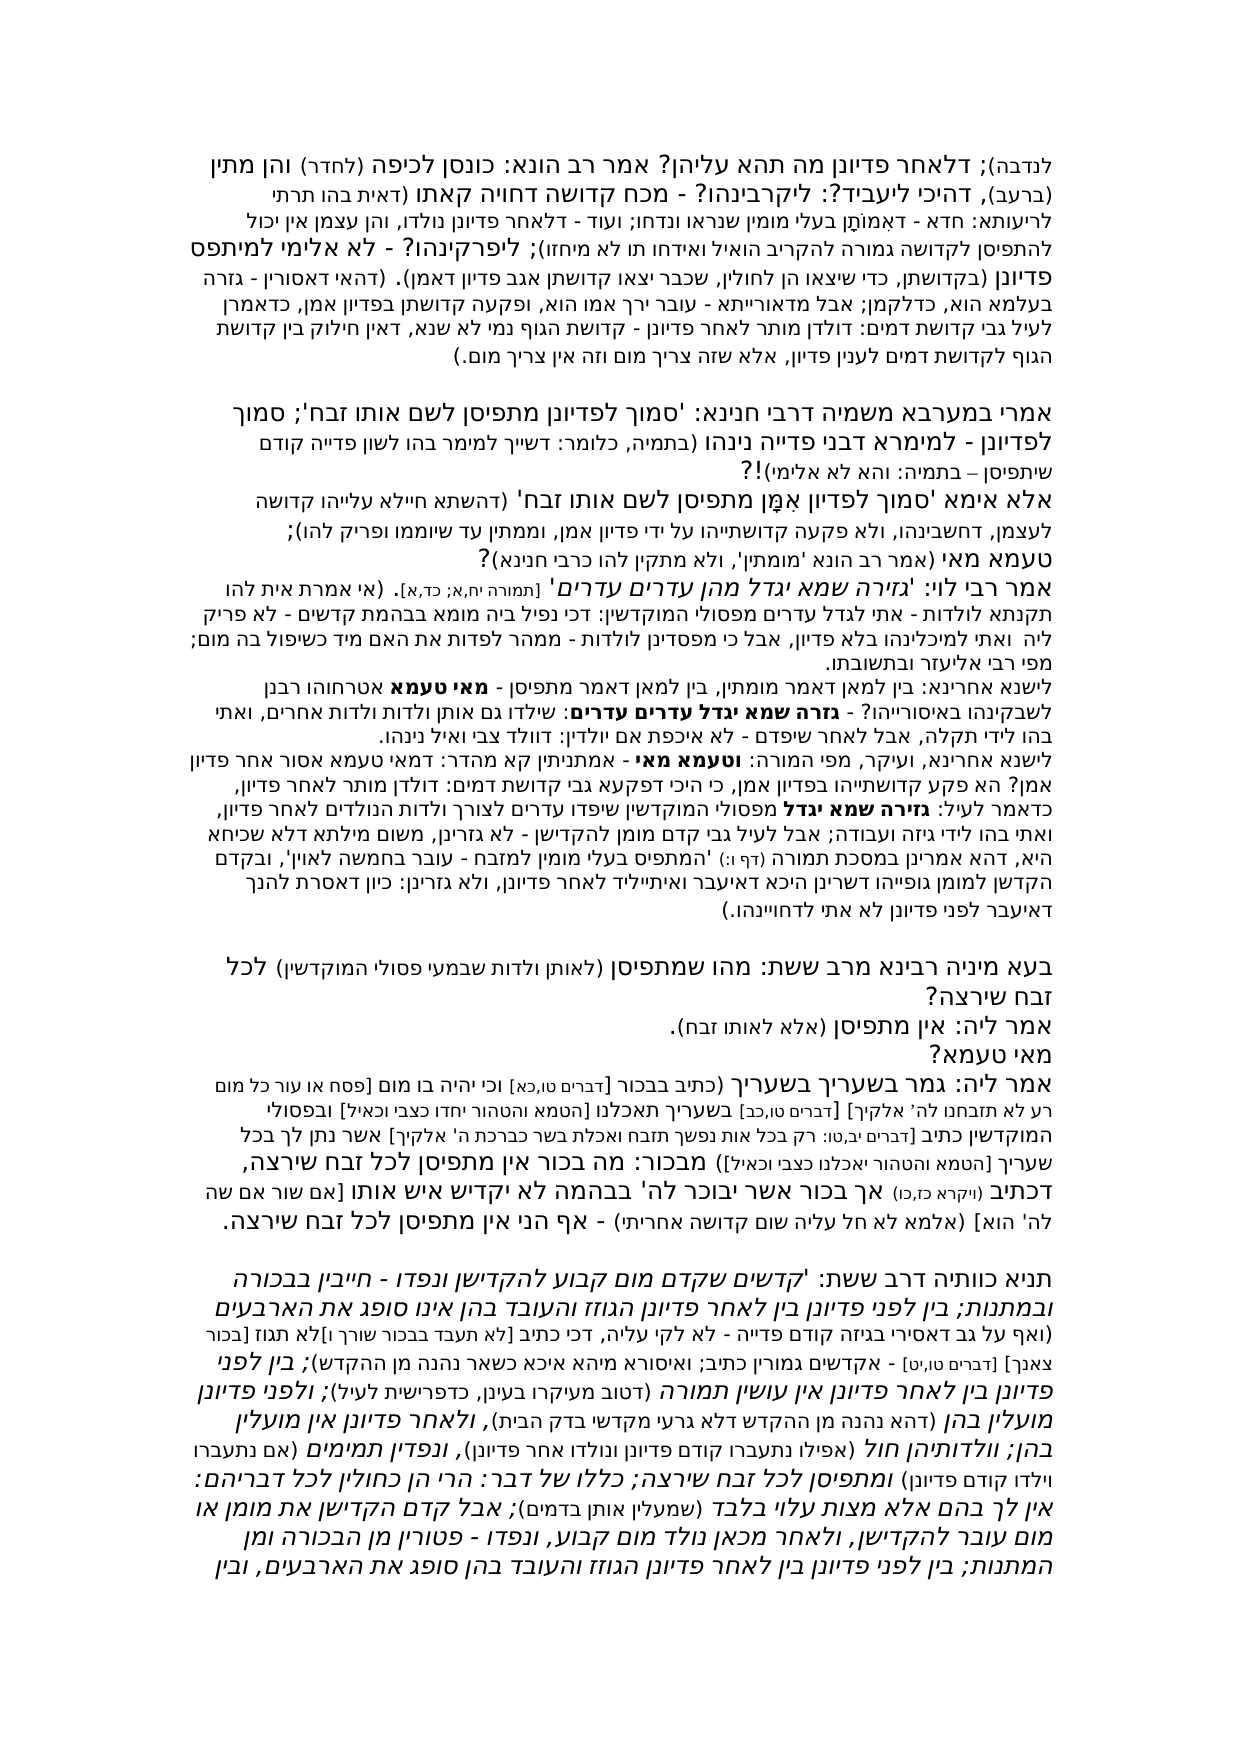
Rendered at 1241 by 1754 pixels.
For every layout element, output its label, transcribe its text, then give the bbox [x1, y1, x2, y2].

text תניא כוותיה דרב ששת: 'קדשים שקדם מום קבוע להקדישן ונפדו - חייבין בבכורה ובמתנות; בין לפני פדיונן בין לאחר פדיונן הגוזז והעובד בהן אינו סופג את הארבעים (ואף על גב דאסירי בגיזה קודם פדייה - לא לקי עליה, דכי כתיב [לא תעבד בבכור שורך ו]לא תגוז [בכור צאנך] [דברים טו,יט] - אקדשים גמורין כתיב; ואיסורא מיהא איכא כשאר נהנה מן ההקדש); בין לפני פדיונן בין לאחר פדיונן אין עושין תמורה (דטוב מעיקרו בעינן, כדפרישית לעיל); ולפני פדיונן מועלין בהן (דהא נהנה מן ההקדש דלא גרעי מקדשי בדק הבית), ולאחר פדיונן אין מועלין בהן; וולדותיהן חול (אפילו נתעברו קודם פדיונן ונולדו אחר פדיונן), ונפדין תמימים (אם נתעברו וילדו קודם פדיונן) ומתפיסן לכל זבח שירצה; כללו של דבר: הרי הן כחולין לכל דבריהם: אין לך בהם אלא מצות עלוי בלבד (שמעלין אותן בדמים); אבל קדם הקדישן את מומן או מום עובר להקדישן, ולאחר מכאן נולד מום קבוע, ונפדו - פטורין מן הבכורה ומן המתנות; בין לפני פדיונן בין לאחר פדיונן הגוזז והעובד בהן סופג את הארבעים, ובין [187, 1264, 1053, 1581]
text לנדבה); דלאחר פדיונן מה תהא עליהן? אמר רב הונא: כונסן לכיפה (לחדר) והן מתין (ברעב), דהיכי ליעביד?: ליקרבינהו? - מכח קדושה דחויה קאתו (דאית בהו תרתי לריעותא: חדא - דאִמוֹתָן בעלי מומין שנראו ונדחו; ועוד - דלאחר פדיונן נולדו, והן עצמן אין יכול להתפיסן לקדושה גמורה להקריב הואיל ואידחו תו לא מיחזו); ליפרקינהו? - לא אלימי למיתפס פדיונן (בקדושתן, כדי שיצאו הן לחולין, שכבר יצאו קדושתן אגב פדיון דאמן). (דהאי דאסורין - גזרה בעלמא הוא, כדלקמן; אבל מדאורייתא - עובר ירך אמו הוא, ופקעה קדושתן בפדיון אמן, כדאמרן לעיל גבי קדושת דמים: דולדן מותר לאחר פדיונן - קדושת הגוף נמי לא שנא, דאין חילוק בין קדושת הגוף לקדושת דמים לענין פדיון, אלא שזה צריך מום וזה אין צריך מום.) [187, 150, 1053, 369]
text מפי רבי אליעזר ובתשובתו. [187, 651, 1053, 675]
text טעמא מאי (אמר רב הונא 'מומתין', ולא מתקין להו כרבי חנינא)? [187, 544, 1053, 573]
text בעא מיניה רבינא מרב ששת: מהו שמתפיסן (לאותן ולדות שבמעי פסולי המוקדשין) לכל זבח שירצה? [187, 952, 1053, 1011]
text לישנא אחרינא, ועיקר, מפי המורה: וטעמא מאי - אמתניתין קא מהדר: דמאי טעמא אסור אחר פדיון אמן? הא פקע קדושתייהו בפדיון אמן, כי היכי דפקעא גבי קדושת דמים: דולדן מותר לאחר פדיון, כדאמר לעיל: גזירה שמא יגדל מפסולי המוקדשין שיפדו עדרים לצורך ולדות הנולדים לאחר פדיון, ואתי בהו לידי גיזה ועבודה; אבל לעיל גבי קדם מומן להקדישן - לא גזרינן, משום מילתא דלא שכיחא היא, דהא אמרינן במסכת תמורה (דף ו:) 'המתפיס בעלי מומין למזבח - עובר בחמשה לאוין', ובקדם הקדשן למומן גופייהו דשרינן היכא דאיעבר ואיתייליד לאחר פדיונן, ולא גזרינן: כיון דאסרת להנך דאיעבר לפני פדיונן לא אתי לדחויינהו.) [187, 748, 1053, 924]
text אמרי במערבא משמיה דרבי חנינא: 'סמוך לפדיונן מתפיסן לשם אותו זבח'; סמוך לפדיונן - למימרא דבני פדייה נינהו (בתמיה, כלומר: דשייך למימר בהו לשון פדייה קודם שיתפיסן – בתמיה: והא לא אלימי)!? [187, 398, 1053, 486]
text אלא אימא 'סמוך לפדיון אִמָּן מתפיסן לשם אותו זבח' (דהשתא חיילא עלייהו קדושה לעצמן, דחשבינהו, ולא פקעה קדושתייהו על ידי פדיון אמן, וממתין עד שיוממו ופריק להו); [187, 486, 1053, 544]
text אמר רבי לוי: 'גזירה שמא יגדל מהן עדרים עדרים' [תמורה יח,א; כד,א]. (אי אמרת אית להו תקנתא לולדות - אתי לגדל עדרים מפסולי המוקדשין: דכי נפיל ביה מומא בבהמת קדשים - לא פריק ליה ואתי למיכלינהו בלא פדיון, אבל כי מפסדינן לולדות - ממהר לפדות את האם מיד כשיפול בה מום; [187, 573, 1053, 651]
text מאי טעמא? [187, 1040, 1053, 1069]
text אמר ליה: אין מתפיסן (אלא לאותו זבח). [187, 1011, 1053, 1040]
text אמר ליה: גמר בשעריך בשעריך (כתיב בבכור [דברים טו,כא] וכי יהיה בו מום [פסח או עור כל מום רע לא תזבחנו לה’ אלקיך] [דברים טו,כב] בשעריך תאכלנו [הטמא והטהור יחדו כצבי וכאיל] ובפסולי המוקדשין כתיב [דברים יב,טו: רק בכל אות נפשך תזבח ואכלת בשר כברכת ה' אלקיך] אשר נתן לך בכל שעריך [הטמא והטהור יאכלנו כצבי וכאיל]) מבכור: מה בכור אין מתפיסן לכל זבח שירצה, דכתיב (ויקרא כז,כו) אך בכור אשר יבוכר לה' בבהמה לא יקדיש איש אותו [אם שור אם שה לה' הוא] (אלמא לא חל עליה שום קדושה אחריתי) - אף הני אין מתפיסן לכל זבח שירצה. [187, 1069, 1053, 1235]
text לישנא אחרינא: בין למאן דאמר מומתין, בין למאן דאמר מתפיסן - מאי טעמא אטרחוהו רבנן לשבקינהו באיסורייהו? - גזרה שמא יגדל עדרים עדרים: שילדו גם אותן ולדות ולדות אחרים, ואתי בהו לידי תקלה, אבל לאחר שיפדם - לא איכפת אם יולדין: דוולד צבי ואיל נינהו. [187, 675, 1053, 748]
